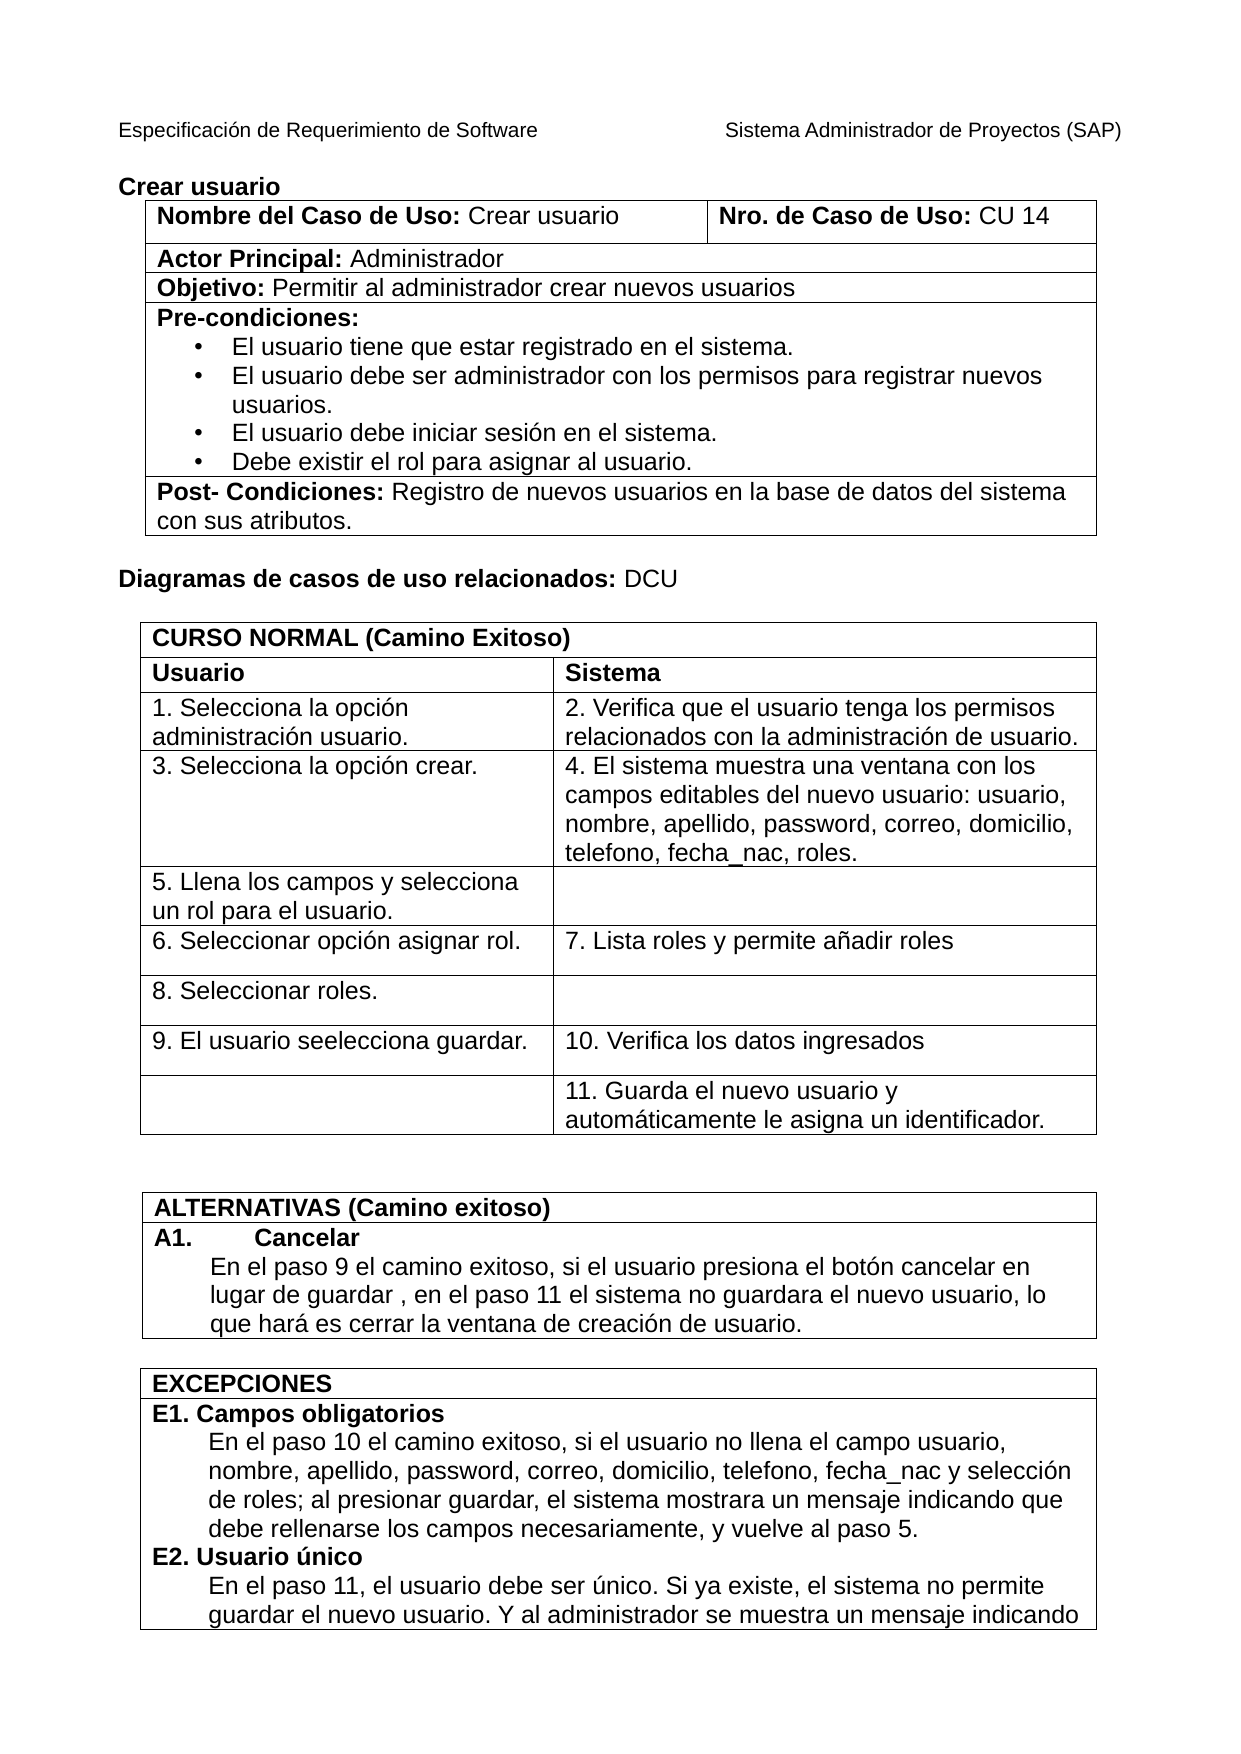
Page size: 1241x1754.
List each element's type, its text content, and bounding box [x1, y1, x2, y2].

table_cell [141, 1076, 553, 1134]
table_cell Cancelar En el paso 9 el camino exitoso, si el usuario presiona el botón cancelar en lugar de guardar , en el paso 11 el sistema no guardara el nuevo usuario, lo que hará es cerrar la ventana de creación de usuario. [143, 1223, 1096, 1338]
table_cell Actor Principal: Administrador [146, 244, 1096, 272]
text Crear usuario [118, 172, 1122, 200]
table_cell [554, 976, 1096, 1025]
table_cell E1. Campos obligatorios En el paso 10 el camino exitoso, si el usuario no llena el campo usuario, nombre, apellido, password, correo, domicilio, telefono, fecha_nac y selección de roles; al presionar guardar, el sistema mostrara un mensaje indicando que debe rellenarse los campos necesariamente, y vuelve al paso 5. E2. Usuario único En el paso 11, el usuario debe ser único. Si ya existe, el sistema no permite guardar el nuevo usuario. Y al administrador se muestra un mensaje indicando [141, 1399, 1096, 1629]
table_cell 1. Selecciona la opción administración usuario. [141, 693, 553, 750]
table_header CURSO NORMAL (Camino Exitoso) [141, 623, 1096, 657]
table_cell 4. El sistema muestra una ventana con los campos editables del nuevo usuario: usuario, nombre, apellido, password, correo, domicilio, telefono, fecha_nac, roles. [554, 751, 1096, 866]
table_header ALTERNATIVAS (Camino exitoso) [143, 1193, 1096, 1222]
table_cell Sistema [554, 658, 1096, 692]
text Diagramas de casos de uso relacionados: DCU [118, 564, 1122, 593]
table_cell Objetivo: Permitir al administrador crear nuevos usuarios [146, 273, 1096, 302]
table_cell [554, 867, 1096, 925]
table_cell 8. Seleccionar roles. [141, 976, 553, 1025]
table_cell 11. Guarda el nuevo usuario y automáticamente le asigna un identificador. [554, 1076, 1096, 1134]
table_header Nombre del Caso de Uso: Crear usuario [146, 201, 707, 242]
table_cell 2. Verifica que el usuario tenga los permisos relacionados con la administración de usuario. [554, 693, 1096, 750]
table_cell 9. El usuario seelecciona guardar. [141, 1026, 553, 1075]
table_cell Post- Condiciones: Registro de nuevos usuarios en la base de datos del sistema con sus atributos. [146, 477, 1096, 534]
table_cell 10. Verifica los datos ingresados [554, 1026, 1096, 1075]
table_cell Usuario [141, 658, 553, 692]
table_cell 3. Selecciona la opción crear. [141, 751, 553, 866]
table_cell 6. Seleccionar opción asignar rol. [141, 926, 553, 975]
table_header Nro. de Caso de Uso: CU 14 [708, 201, 1096, 242]
table_cell 7. Lista roles y permite añadir roles [554, 926, 1096, 975]
table_cell Pre-condiciones: El usuario tiene que estar registrado en el sistema. El usuario debe ser administrador con los permisos para registrar nuevos usuarios. El usuario debe iniciar sesión en el sistema. Debe existir el rol para asignar al usuario. [146, 303, 1096, 476]
table_header EXCEPCIONES [141, 1369, 1096, 1398]
table_cell 5. Llena los campos y selecciona un rol para el usuario. [141, 867, 553, 925]
